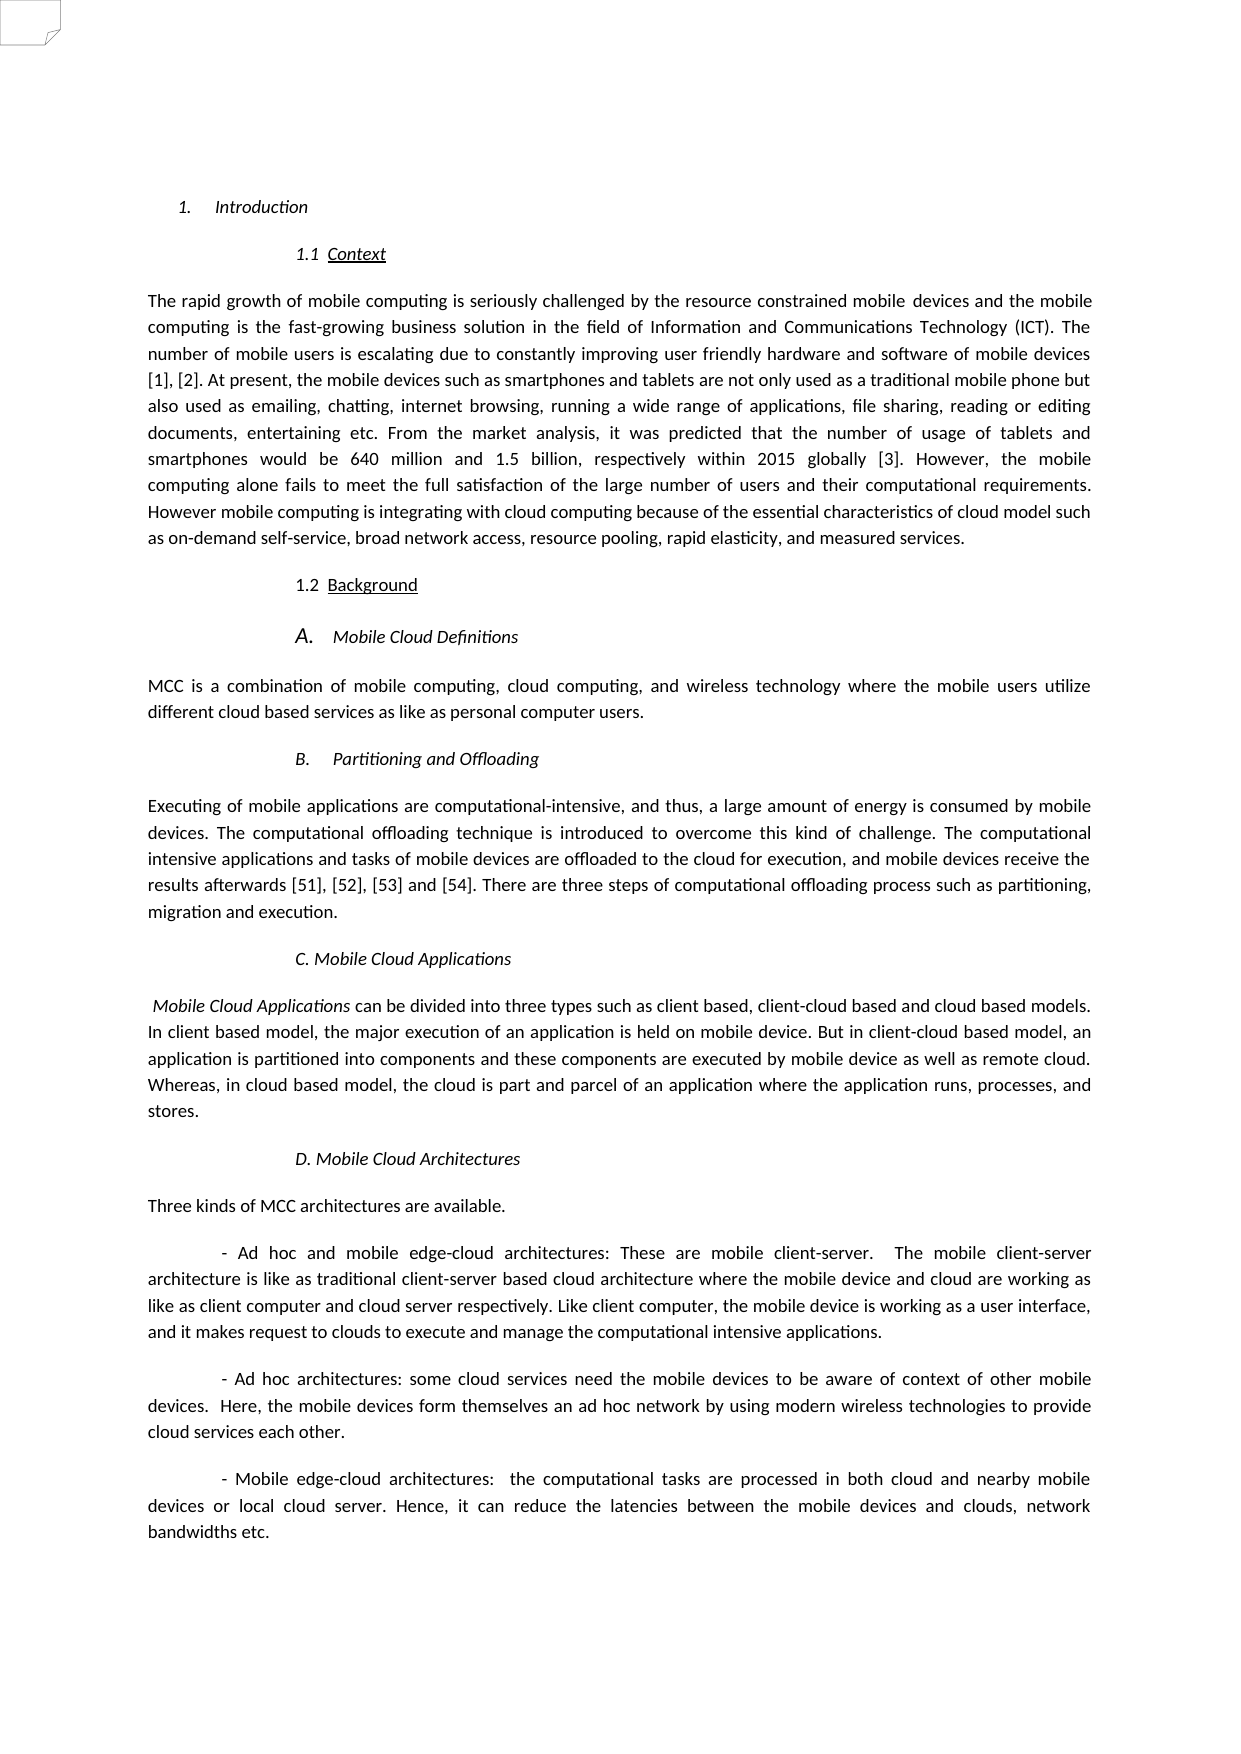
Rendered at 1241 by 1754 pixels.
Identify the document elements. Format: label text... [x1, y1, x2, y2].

list Mobile Cloud Definitions [295, 621, 1093, 649]
text C. Mobile Cloud Applications [148, 947, 1093, 970]
text - Ad hoc and mobile edge-cloud architectures: These are mobile client-server. The mobile client-server architecture is like as traditional client-server based cloud architecture where the mobile device and cloud are working as like as client computer and cloud server respectively. Like client computer, the mobile device is working as a user interface, and it makes request to clouds to execute and manage the computational intensive applications. [148, 1241, 1093, 1343]
list Partitioning and Offloading [295, 747, 1093, 770]
text Three kinds of MCC architectures are available. [148, 1194, 1093, 1217]
text Mobile Cloud Applications can be divided into three types such as client based, client-cloud based and cloud based models. In client based model, the major execution of an application is held on mobile device. But in client-cloud based model, an application is partitioned into components and these components are executed by mobile device as well as remote cloud. Whereas, in cloud based model, the cloud is part and parcel of an application where the application runs, processes, and stores. [148, 994, 1093, 1123]
text - Mobile edge-cloud architectures: the computational tasks are processed in both cloud and nearby mobile devices or local cloud server. Hence, it can reduce the latencies between the mobile devices and clouds, network bandwidths etc. [148, 1467, 1093, 1543]
text 1.1 Context [295, 242, 1093, 265]
list Introduction [177, 195, 1093, 218]
text D. Mobile Cloud Architectures [221, 1147, 1093, 1170]
text The rapid growth of mobile computing is seriously challenged by the resource constrained mobile devices and the mobile computing is the fast-growing business solution in the field of Information and Communications Technology (ICT). The number of mobile users is escalating due to constantly improving user friendly hardware and software of mobile devices [1], [2]. At present, the mobile devices such as smartphones and tablets are not only used as a traditional mobile phone but also used as emailing, chatting, internet browsing, running a wide range of applications, file sharing, reading or editing documents, entertaining etc. From the market analysis, it was predicted that the number of usage of tablets and smartphones would be 640 million and 1.5 billion, respectively within 2015 globally [3]. However, the mobile computing alone fails to meet the full satisfaction of the large number of users and their computational requirements. However mobile computing is integrating with cloud computing because of the essential characteristics of cloud model such as on-demand self-service, broad network access, resource pooling, rapid elasticity, and measured services. [148, 289, 1093, 549]
text Executing of mobile applications are computational-intensive, and thus, a large amount of energy is consumed by mobile devices. The computational offloading technique is introduced to overcome this kind of challenge. The computational intensive applications and tasks of mobile devices are offloaded to the cloud for execution, and mobile devices receive the results afterwards [51], [52], [53] and [54]. There are three steps of computational offloading process such as partitioning, migration and execution. [148, 794, 1093, 923]
text MCC is a combination of mobile computing, cloud computing, and wireless technology where the mobile users utilize different cloud based services as like as personal computer users. [148, 674, 1093, 723]
text - Ad hoc architectures: some cloud services need the mobile devices to be aware of context of other mobile devices. Here, the mobile devices form themselves an ad hoc network by using modern wireless technologies to provide cloud services each other. [148, 1367, 1093, 1443]
text 1.2 Background [148, 573, 1093, 596]
